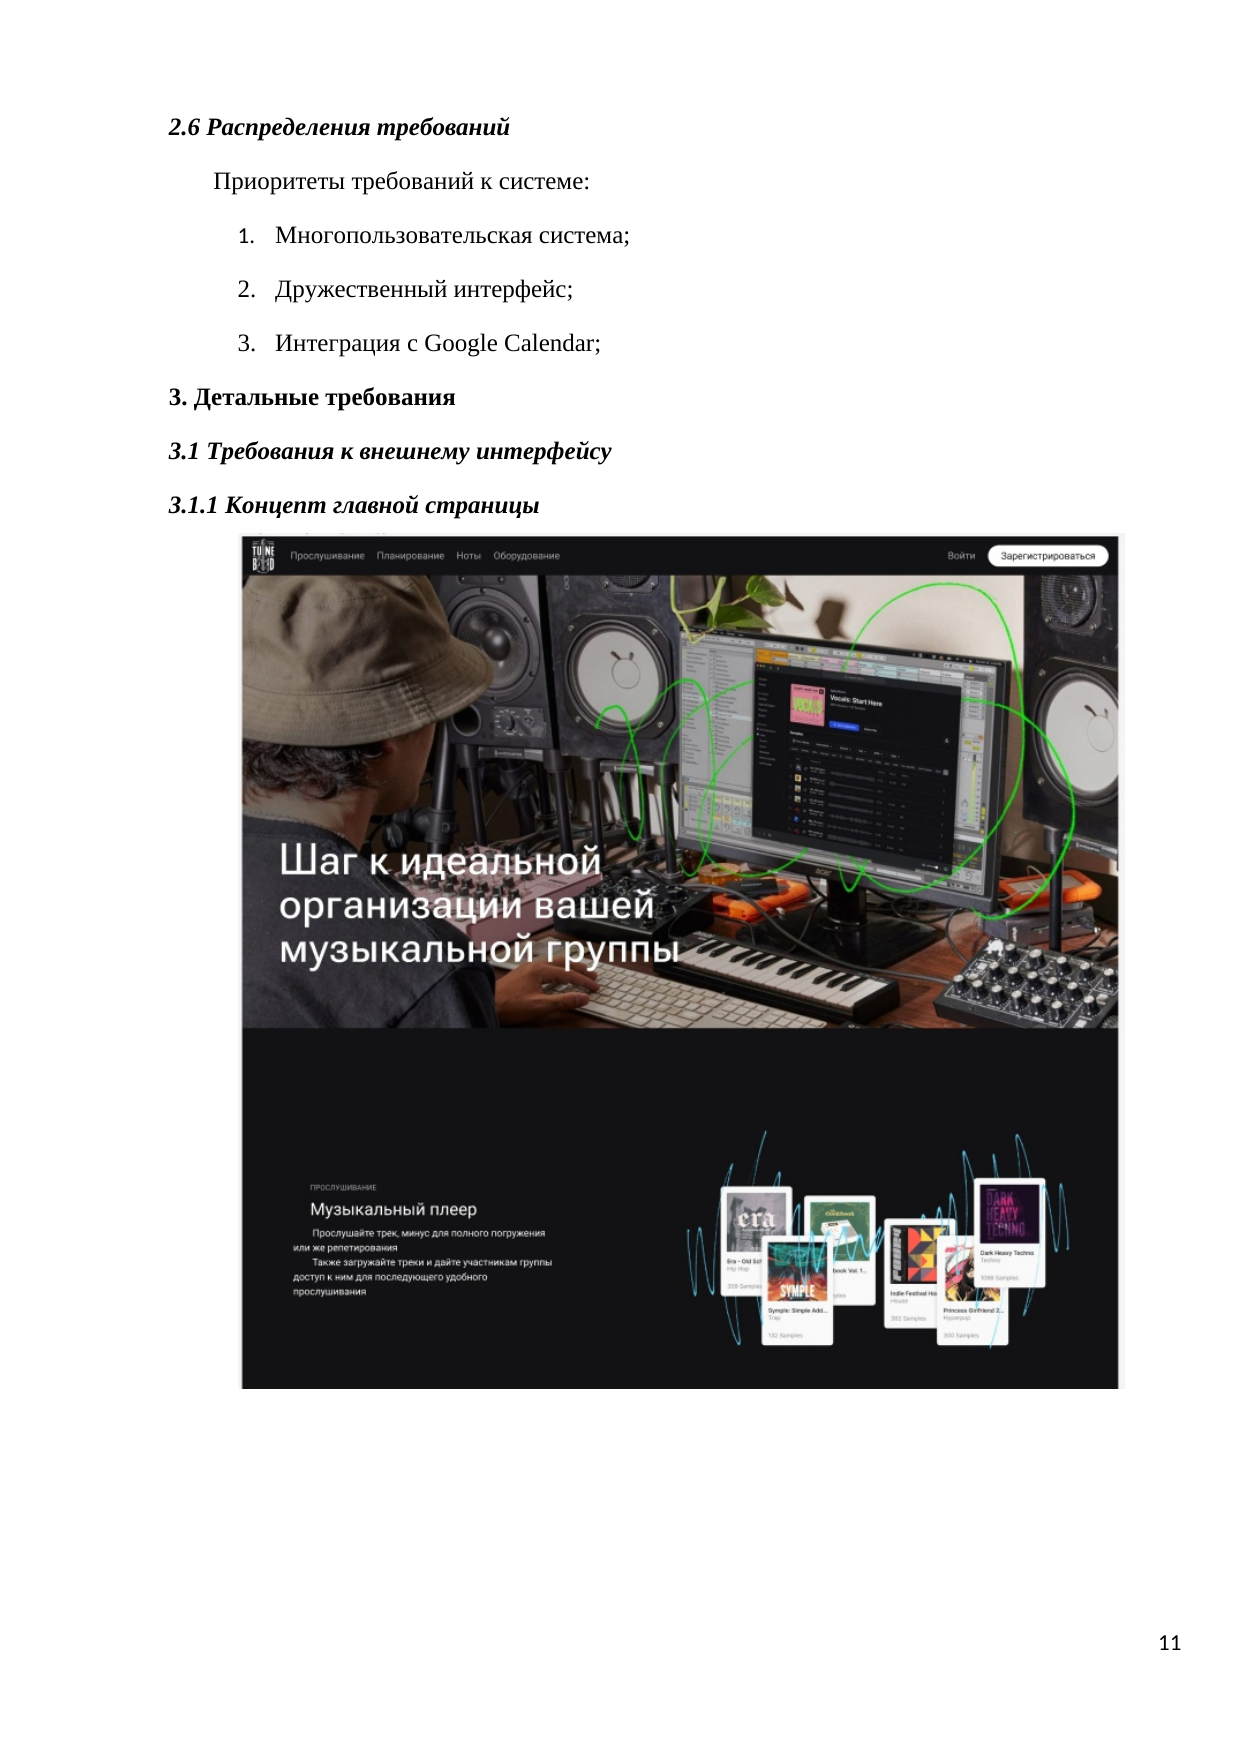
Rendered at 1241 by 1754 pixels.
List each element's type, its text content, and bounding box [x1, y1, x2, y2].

text 3.1 Требования к внешнему интерфейсу [169, 436, 1181, 464]
text 3.1.1 Концепт главной страницы [169, 490, 1181, 518]
text Приоритеты требований к системе: [213, 166, 1181, 195]
list Интеграция с Google Calendar; [237, 328, 1181, 357]
text 2.6 Распределения требований [169, 112, 1181, 141]
list Многопользовательская система; [237, 220, 1181, 249]
picture [238, 533, 1126, 1389]
list Дружественный интерфейс; [237, 274, 1181, 303]
text 3. Детальные требования [169, 382, 1181, 411]
